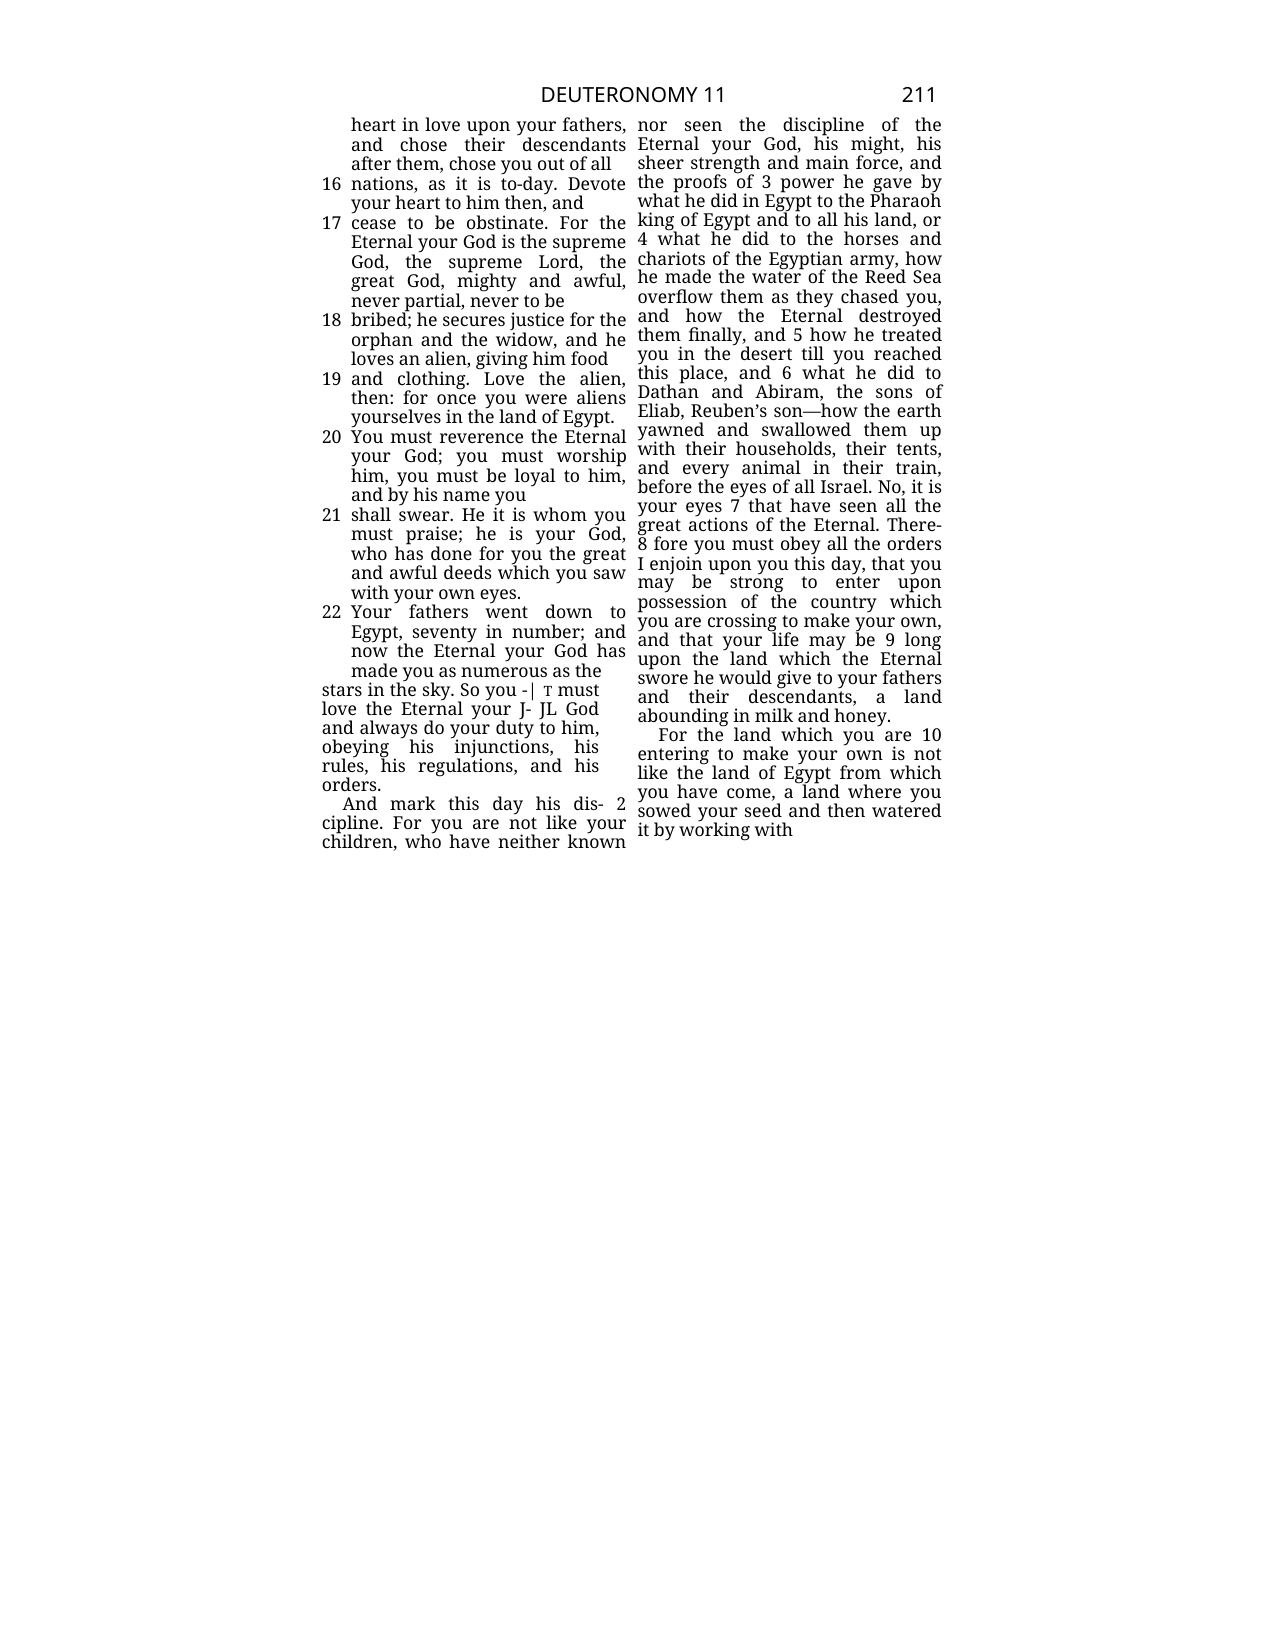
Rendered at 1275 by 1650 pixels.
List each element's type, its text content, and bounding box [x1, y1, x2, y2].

list You must reverence the Eter­nal your God; you must wor­ship him, you must be loyal to him, and by his name you [322, 428, 627, 506]
text stars in the sky. So you -| t must love the Eternal your J- JL God and always do your duty to him, obeying his injunctions, his rules, his regulations, and his orders. [322, 681, 599, 796]
text And mark this day his dis- 2 cipline. For you are not like your children, who have neither known [322, 796, 627, 853]
list and clothing. Love the alien, then: for once you were aliens yourselves in the land of Egypt. [322, 369, 627, 428]
list Your fathers went down to Egypt, seventy in number; and now the Eternal your God has made you as numerous as the [322, 603, 627, 681]
list cease to be obstinate. For the Eternal your God is the supreme God, the supreme Lord, the great God, mighty and awful, never partial, never to be [322, 214, 627, 311]
text nor seen the discipline of the Eternal your God, his might, his sheer strength and main force, and the proofs of 3 power he gave by what he did in Egypt to the Pharaoh king of Egypt and to all his land, or 4 what he did to the horses and chariots of the Egyptian army, how he made the water of the Reed Sea overflow them as they chased you, and how the Eter­nal destroyed them finally, and 5 how he treated you in the desert till you reached this place, and 6 what he did to Dathan and Abiram, the sons of Eliab, Reuben’s son—how the earth yawned and swallowed them up with their households, their tents, and every animal in their train, before the eyes of all Israel. No, it is your eyes 7 that have seen all the great ac­tions of the Eternal. There- 8 fore you must obey all the orders I enjoin upon you this day, that you may be strong to enter upon possession of the country which you are crossing to make your own, and that your life may be 9 long upon the land which the Eternal swore he would give to your fathers and their descend­ants, a land abounding in milk and honey. [637, 116, 942, 726]
list nations, as it is to-day. Devote your heart to him then, and [322, 175, 627, 214]
list shall swear. He it is whom you must praise; he is your God, who has done for you the great and awful deeds which you saw with your own eyes. [322, 506, 627, 603]
text For the land which you are 10 entering to make your own is not like the land of Egypt from which you have come, a land where you sowed your seed and then watered it by working with [637, 726, 942, 841]
list bribed; he secures justice for the orphan and the widow, and he loves an alien, giving him food [322, 311, 627, 369]
list heart in love upon your fathers, and chose their descendants after them, chose you out of all [322, 116, 627, 175]
